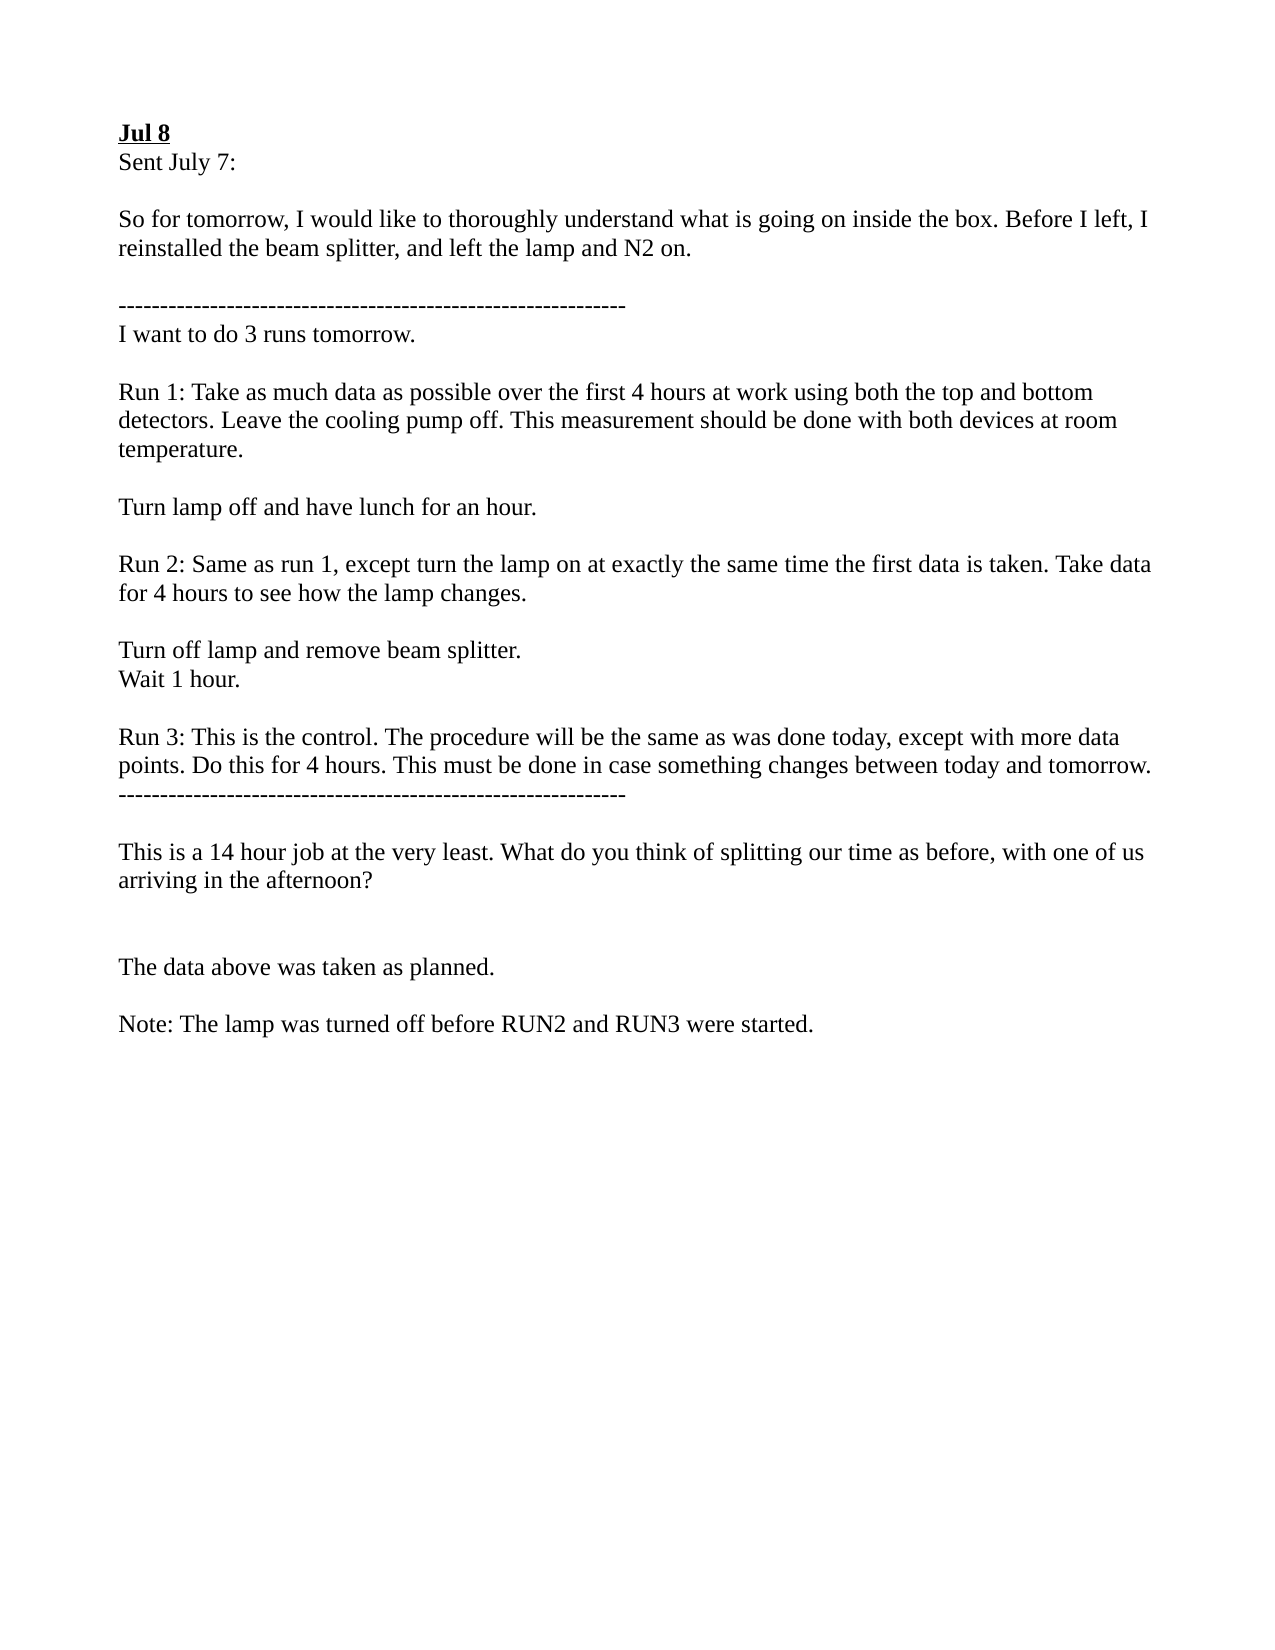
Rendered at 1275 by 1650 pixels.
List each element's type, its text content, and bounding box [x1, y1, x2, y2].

text Note: The lamp was turned off before RUN2 and RUN3 were started. [118, 1009, 1157, 1038]
text The data above was taken as planned. [118, 952, 1157, 981]
text I want to do 3 runs tomorrow. [118, 319, 1157, 348]
text Sent July 7: [118, 147, 1157, 176]
text Turn off lamp and remove beam splitter. [118, 636, 1157, 664]
text So for tomorrow, I would like to thoroughly understand what is going on inside the box. Before I left, I reinstalled the beam splitter, and left the lamp and N2 on. [118, 204, 1157, 262]
text This is a 14 hour job at the very least. What do you think of splitting our time as before, with one of us arriving in the afternoon? [118, 837, 1157, 894]
text ------------------------------------------------------------- [118, 779, 1157, 808]
text Run 3: This is the control. The procedure will be the same as was done today, except with more data points. Do this for 4 hours. This must be done in case something changes between today and tomorrow. [118, 722, 1157, 779]
text Turn lamp off and have lunch for an hour. [118, 492, 1157, 521]
text Run 2: Same as run 1, except turn the lamp on at exactly the same time the first data is taken. Take data for 4 hours to see how the lamp changes. [118, 549, 1157, 607]
text Jul 8 [118, 118, 1157, 147]
text Run 1: Take as much data as possible over the first 4 hours at work using both the top and bottom detectors. Leave the cooling pump off. This measurement should be done with both devices at room temperature. [118, 377, 1157, 463]
text ------------------------------------------------------------- [118, 291, 1157, 319]
text Wait 1 hour. [118, 664, 1157, 693]
